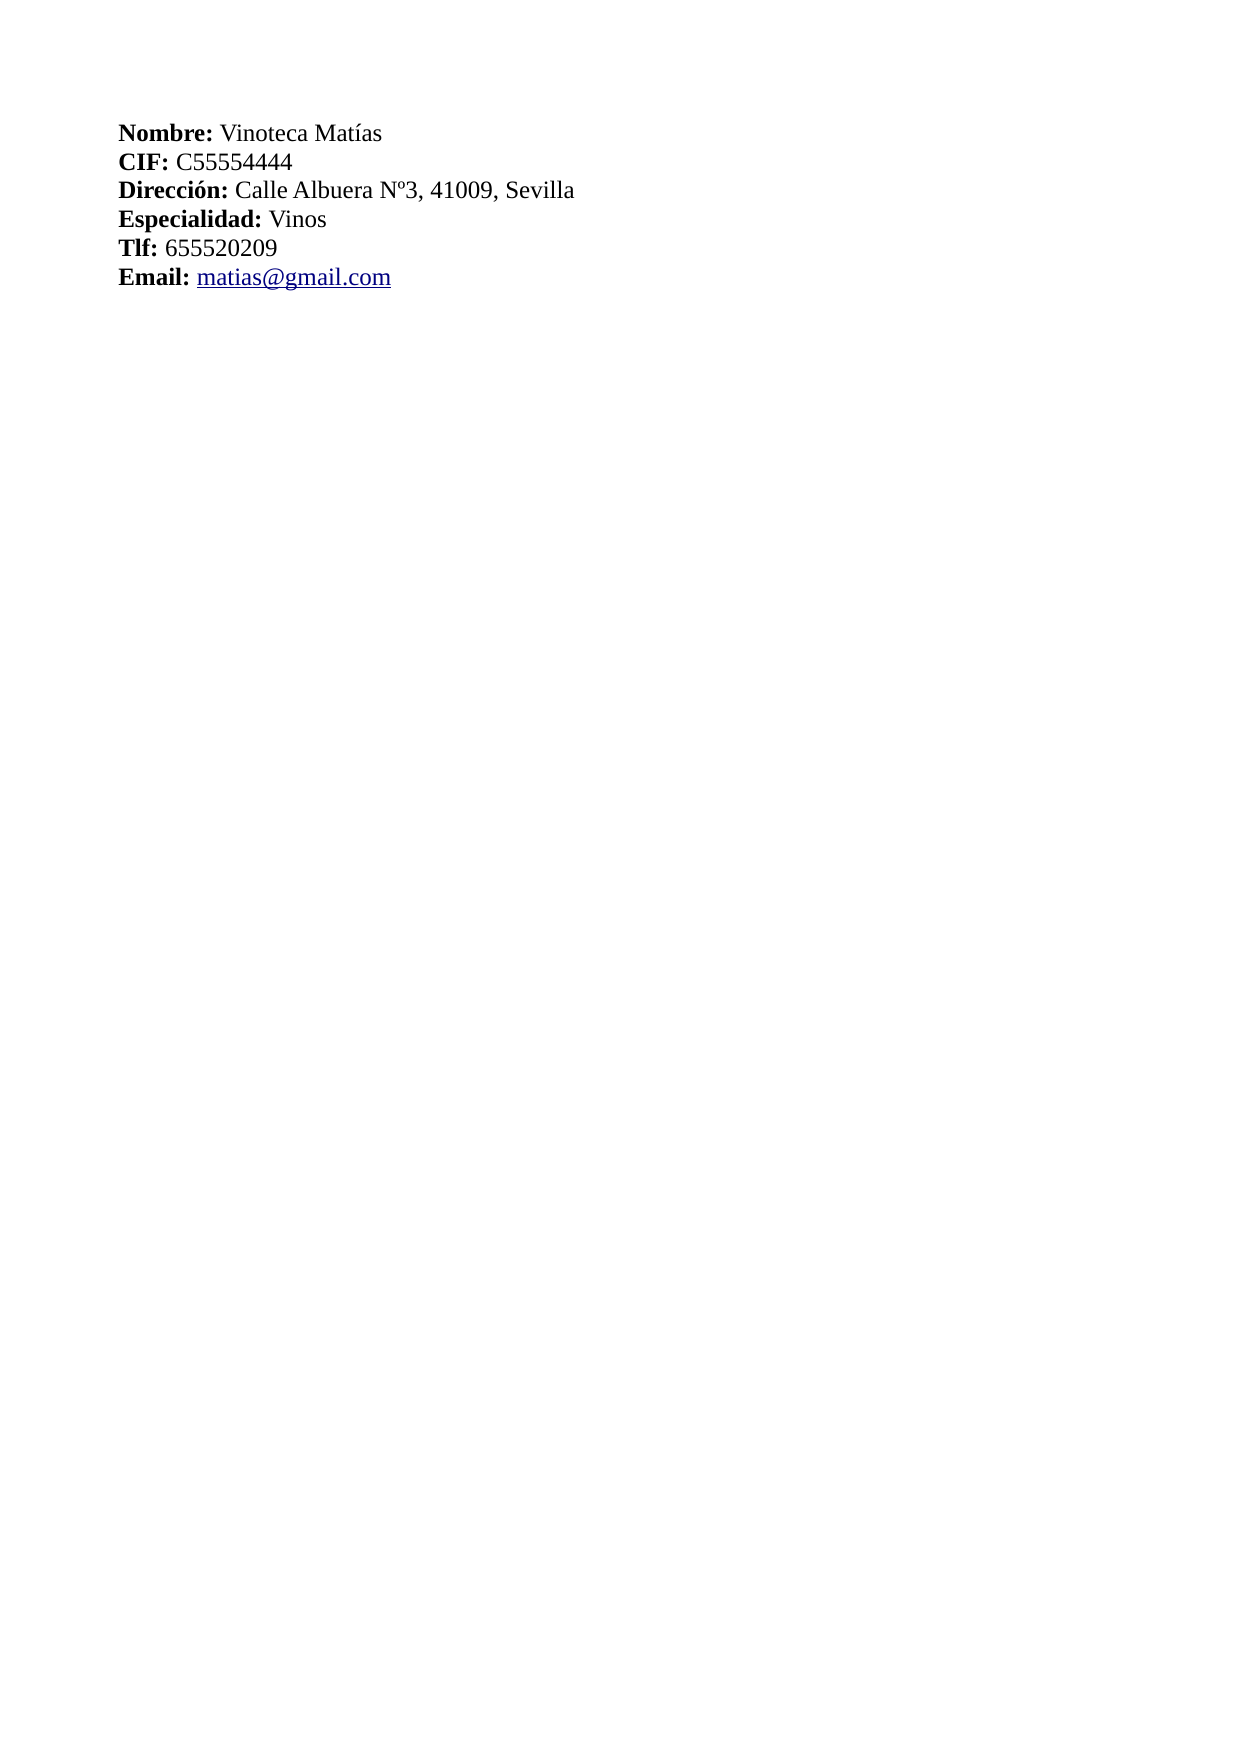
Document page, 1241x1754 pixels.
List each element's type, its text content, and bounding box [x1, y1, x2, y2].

text Dirección: Calle Albuera Nº3, 41009, Sevilla [118, 176, 1122, 204]
text Nombre: Vinoteca Matías [118, 118, 1122, 147]
text CIF: C55554444 [118, 147, 1122, 176]
text Especialidad: Vinos Tlf: 655520209 Email: matias@gmail.com [118, 204, 1122, 291]
